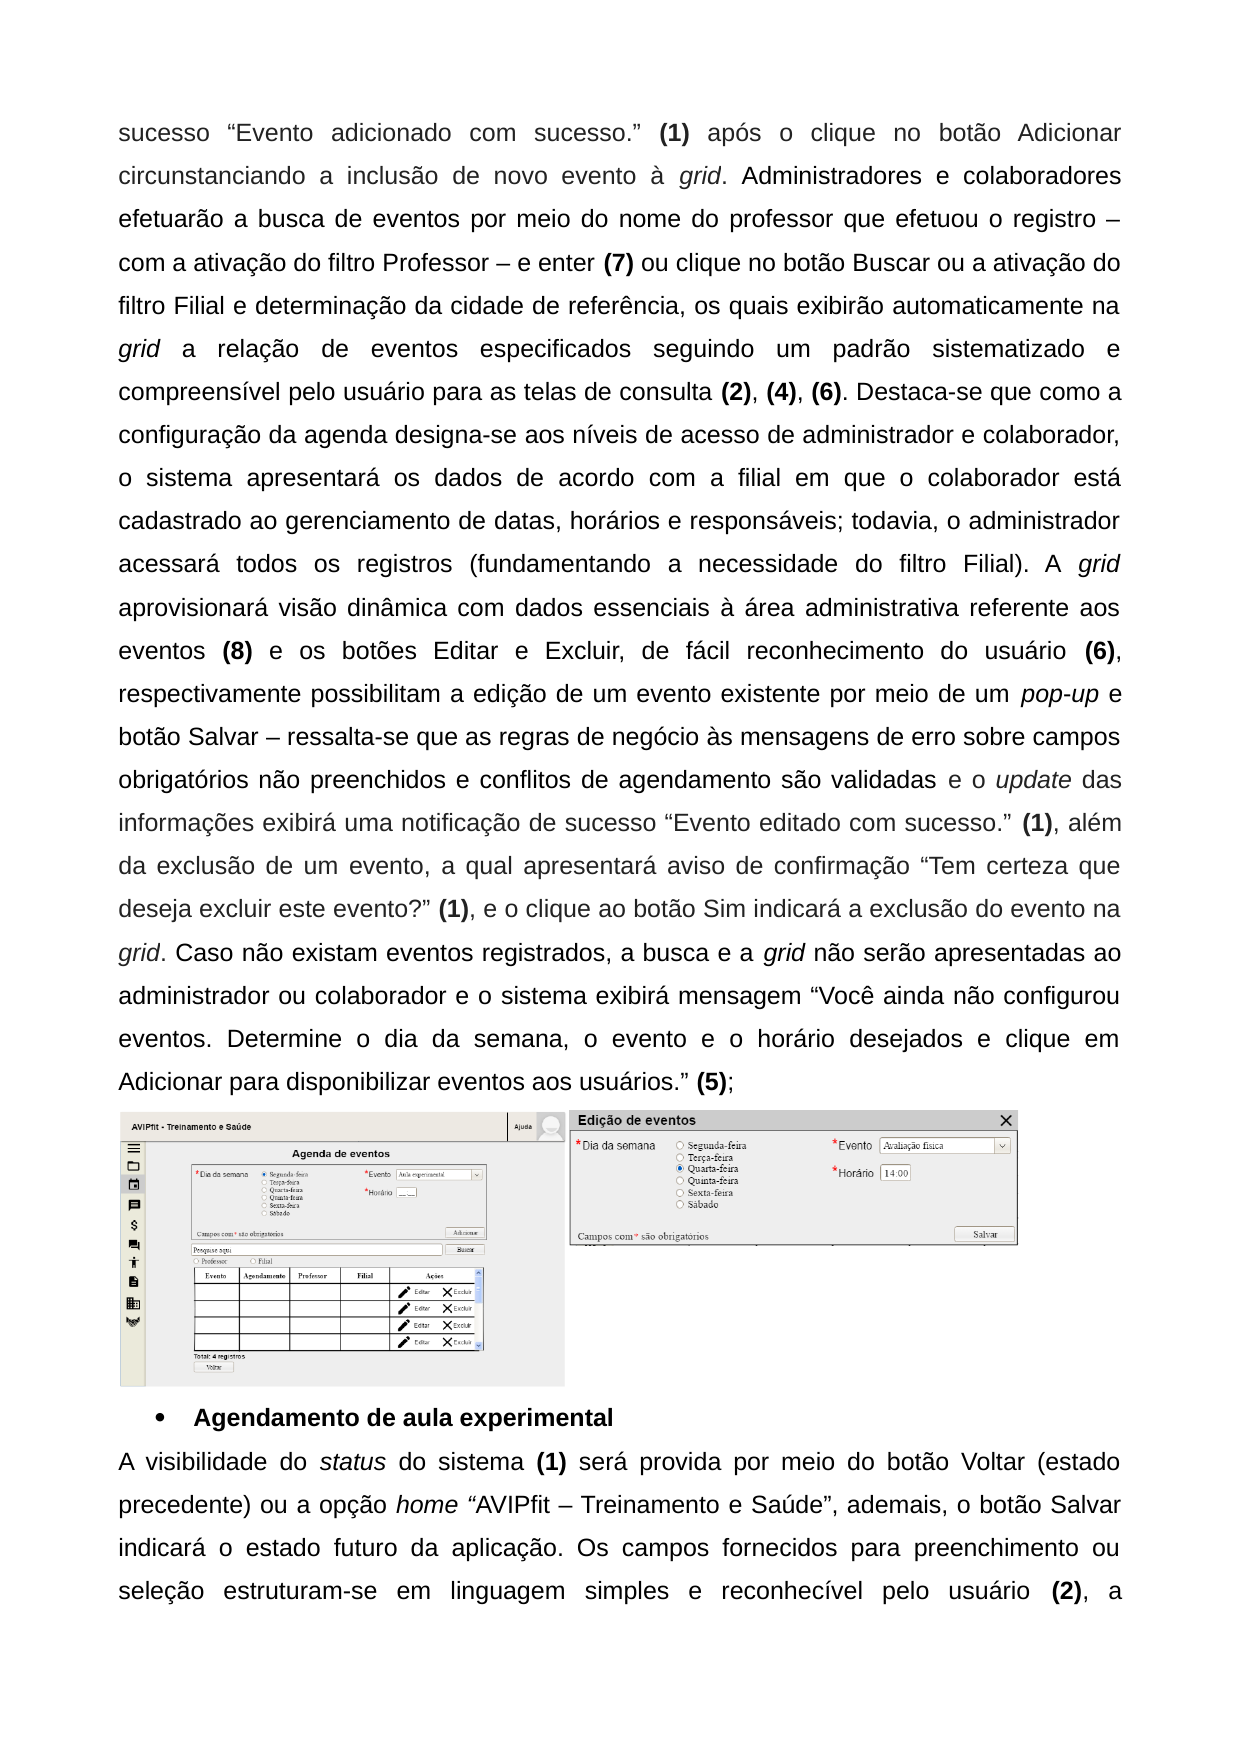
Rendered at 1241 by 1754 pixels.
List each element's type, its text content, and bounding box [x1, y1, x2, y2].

list Agendamento de aula experimental [156, 1403, 1122, 1432]
text A visibilidade do status do sistema (1) será provida por meio do botão Voltar (estado precedente) ou a opção home “AVIPfit – Treinamento e Saúde”, ademais, o botão Salvar indicará o estado futuro da aplicação. Os campos fornecidos para preenchimento ou seleção estruturam-se em linguagem simples e reconhecível pelo usuário (2), a [118, 1447, 1122, 1605]
text sucesso “Evento adicionado com sucesso.” (1) após o clique no botão Adicionar circunstanciando a inclusão de novo evento à grid. Administradores e colaboradores efetuarão a busca de eventos por meio do nome do professor que efetuou o registro – com a ativação do filtro Professor – e enter (7) ou clique no botão Buscar ou a ativação do filtro Filial e determinação da cidade de referência, os quais exibirão automaticamente na grid a relação de eventos especificados seguindo um padrão sistematizado e compreensível pelo usuário para as telas de consulta (2), (4), (6). Destaca-se que como a configuração da agenda designa-se aos níveis de acesso de administrador e colaborador, o sistema apresentará os dados de acordo com a filial em que o colaborador está cadastrado ao gerenciamento de datas, horários e responsáveis; todavia, o administrador acessará todos os registros (fundamentando a necessidade do filtro Filial). A grid aprovisionará visão dinâmica com dados essenciais à área administrativa referente aos eventos (8) e os botões Editar e Excluir, de fácil reconhecimento do usuário (6), respectivamente possibilitam a edição de um evento existente por meio de um pop-up e botão Salvar – ressalta-se que as regras de negócio às mensagens de erro sobre campos obrigatórios não preenchidos e conflitos de agendamento são validadas e o update das informações exibirá uma notificação de sucesso “Evento editado com sucesso.” (1), além da exclusão de um evento, a qual apresentará aviso de confirmação “Tem certeza que deseja excluir este evento?” (1), e o clique ao botão Sim indicará a exclusão do evento na grid. Caso não existam eventos registrados, a busca e a grid não serão apresentadas ao administrador ou colaborador e o sistema exibirá mensagem “Você ainda não configurou eventos. Determine o dia da semana, o evento e o horário desejados e clique em Adicionar para disponibilizar eventos aos usuários.” (5); [118, 118, 1122, 1096]
